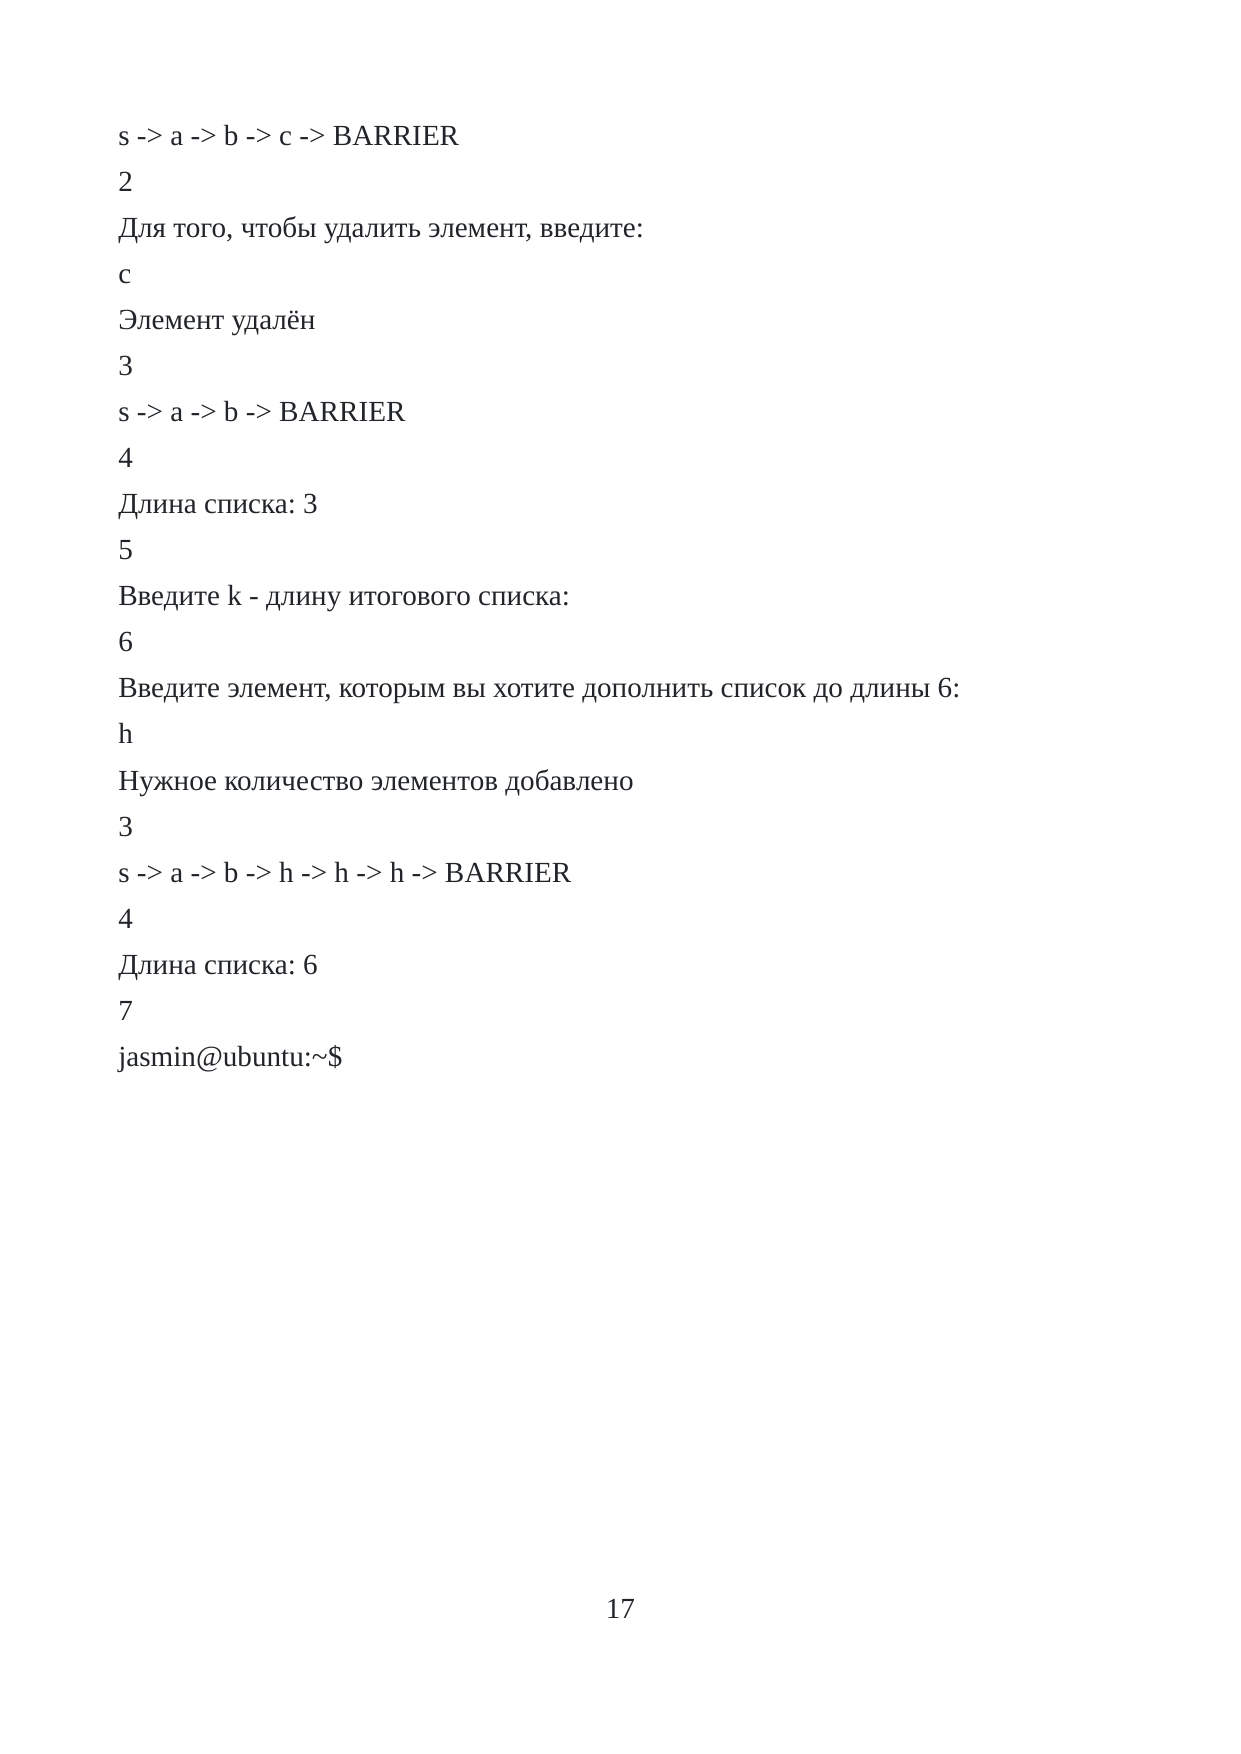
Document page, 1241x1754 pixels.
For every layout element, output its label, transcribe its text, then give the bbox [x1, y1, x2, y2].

text 3 [118, 348, 1122, 382]
text Длина списка: 3 [118, 486, 1122, 520]
text Для того, чтобы удалить элемент, введите: [118, 210, 1122, 244]
text s -> a -> b -> h -> h -> h -> BARRIER [118, 855, 1122, 888]
text jasmin@ubuntu:~$ [118, 1039, 1122, 1072]
text 4 [118, 440, 1122, 474]
text 17 [118, 1591, 1122, 1625]
text Длина списка: 6 [118, 947, 1122, 980]
text s -> a -> b -> c -> BARRIER [118, 118, 1122, 152]
text Нужное количество элементов добавлено [118, 763, 1122, 796]
text c [118, 256, 1122, 290]
text 2 [118, 164, 1122, 198]
text 3 [118, 809, 1122, 842]
text 4 [118, 901, 1122, 934]
text 5 [118, 532, 1122, 566]
text Элемент удалён [118, 302, 1122, 336]
text 7 [118, 993, 1122, 1026]
text Введите элемент, которым вы хотите дополнить список до длины 6: [118, 671, 1122, 704]
text 6 [118, 624, 1122, 658]
text h [118, 717, 1122, 750]
text Введите k - длину итогового списка: [118, 578, 1122, 612]
text s -> a -> b -> BARRIER [118, 394, 1122, 428]
